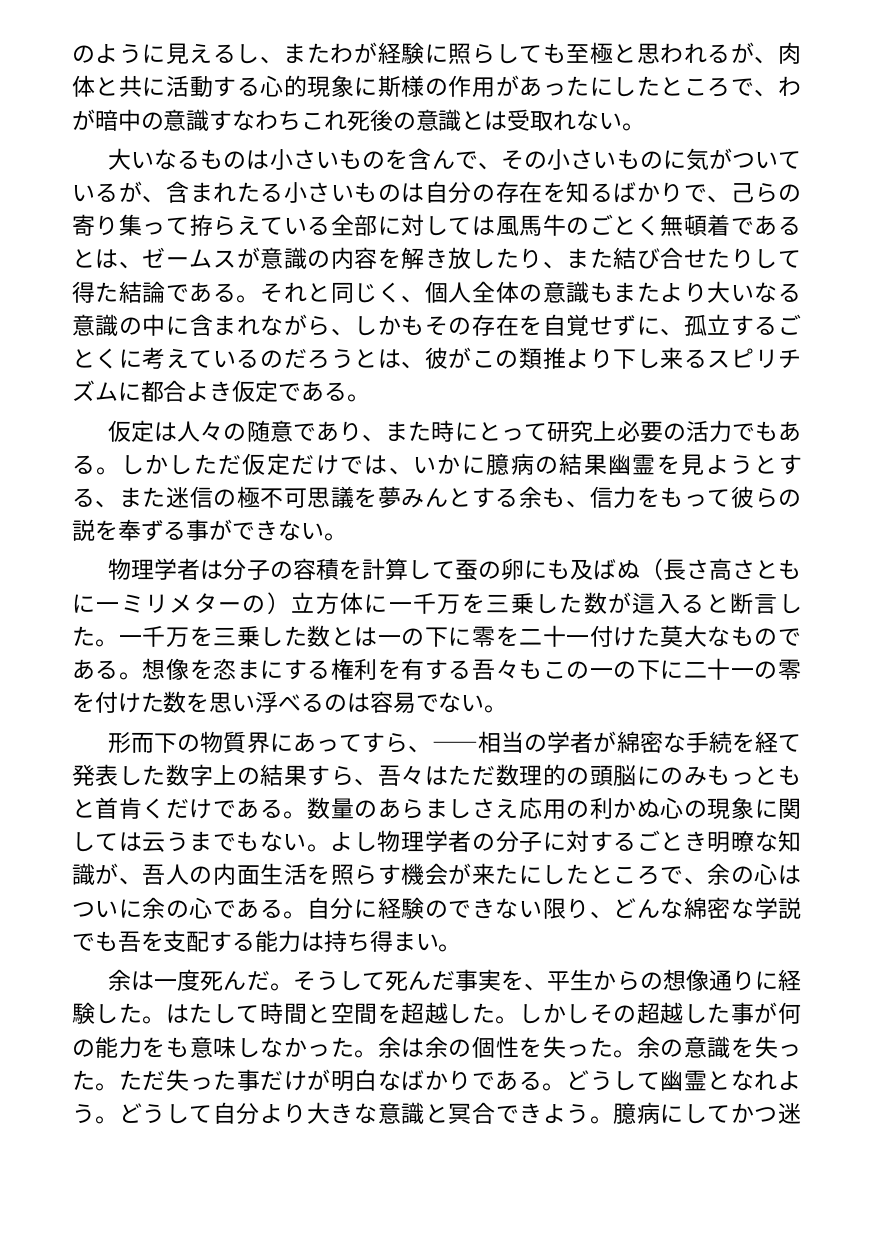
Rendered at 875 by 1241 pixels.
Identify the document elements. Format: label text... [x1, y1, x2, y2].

text 余は一度死んだ。そうして死んだ事実を、平生からの想像通りに経験した。はたして時間と空間を超越した。しかしその超越した事が何の能力をも意味しなかった。余は余の個性を失った。余の意識を失った。ただ失った事だけが明白なばかりである。どうして幽霊となれよう。どうして自分より大きな意識と冥合できよう。臆病にしてかつ迷 [72, 963, 802, 1129]
text 物理学者は分子の容積を計算して蚕の卵にも及ばぬ（長さ高さともに一ミリメターの）立方体に一千万を三乗した数が這入ると断言した。一千万を三乗した数とは一の下に零を二十一付けた莫大なものである。想像を恣まにする権利を有する吾々もこの一の下に二十一の零を付けた数を思い浮べるのは容易でない。 [72, 552, 802, 718]
text 形而下の物質界にあってすら、――相当の学者が綿密な手続を経て発表した数字上の結果すら、吾々はただ数理的の頭脳にのみもっともと首肯くだけである。数量のあらましさえ応用の利かぬ心の現象に関しては云うまでもない。よし物理学者の分子に対するごとき明暸な知識が、吾人の内面生活を照らす機会が来たにしたところで、余の心はついに余の心である。自分に経験のできない限り、どんな綿密な学説でも吾を支配する能力は持ち得まい。 [72, 724, 802, 957]
text のように見えるし、またわが経験に照らしても至極と思われるが、肉体と共に活動する心的現象に斯様の作用があったにしたところで、わが暗中の意識すなわちこれ死後の意識とは受取れない。 [72, 36, 802, 136]
text 仮定は人々の随意であり、また時にとって研究上必要の活力でもある。しかしただ仮定だけでは、いかに臆病の結果幽霊を見ようとする、また迷信の極不可思議を夢みんとする余も、信力をもって彼らの説を奉ずる事ができない。 [72, 413, 802, 546]
text 大いなるものは小さいものを含んで、その小さいものに気がついているが、含まれたる小さいものは自分の存在を知るばかりで、己らの寄り集って拵らえている全部に対しては風馬牛のごとく無頓着であるとは、ゼームスが意識の内容を解き放したり、また結び合せたりして得た結論である。それと同じく、個人全体の意識もまたより大いなる意識の中に含まれながら、しかもその存在を自覚せずに、孤立するごとくに考えているのだろうとは、彼がこの類推より下し来るスピリチズムに都合よき仮定である。 [72, 142, 802, 407]
